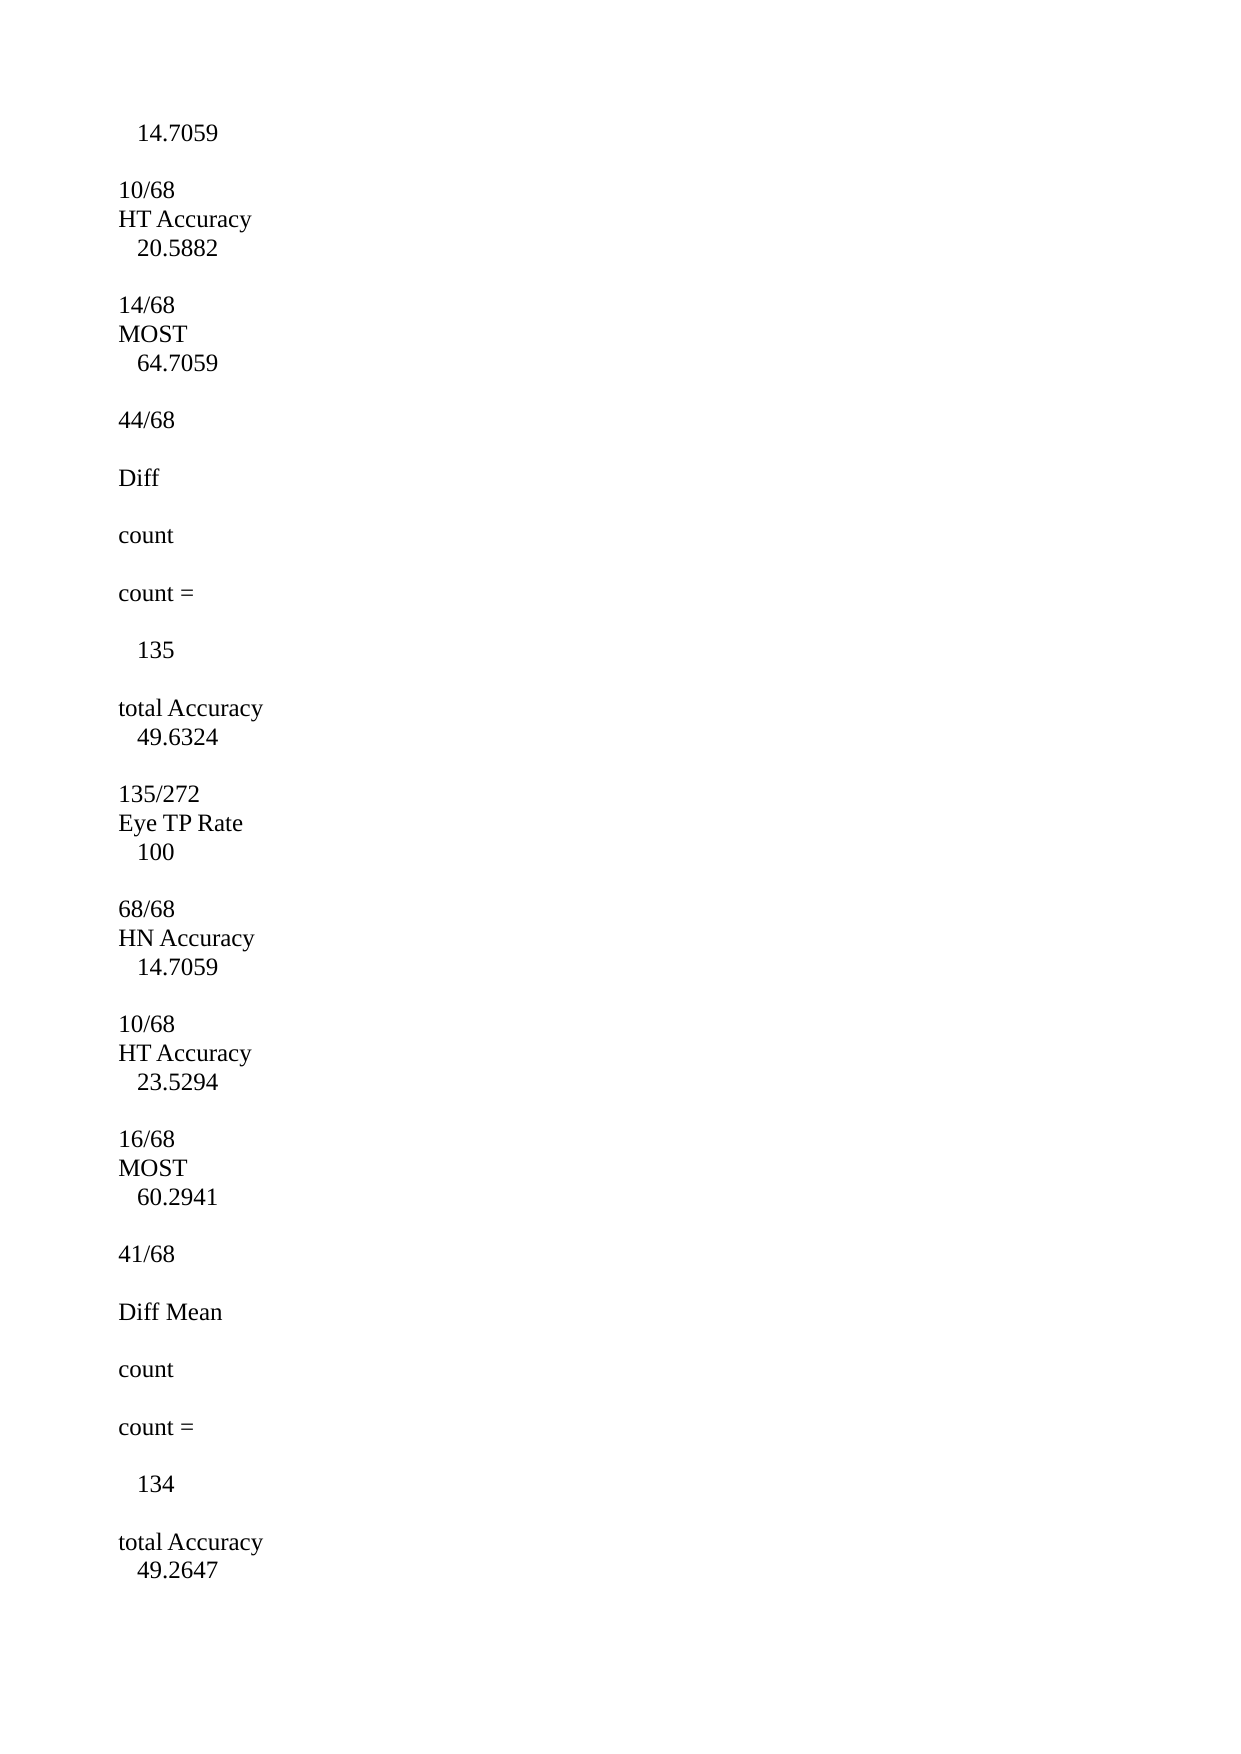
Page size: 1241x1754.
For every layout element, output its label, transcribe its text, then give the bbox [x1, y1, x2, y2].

text count = [118, 1412, 1122, 1441]
text 44/68 [118, 406, 1122, 434]
text 134 [118, 1469, 1122, 1498]
text MOST [118, 319, 1122, 348]
text 14.7059 [118, 952, 1122, 981]
text 14.7059 [118, 118, 1122, 147]
text HT Accuracy [118, 1038, 1122, 1067]
text 64.7059 [118, 348, 1122, 377]
text 23.5294 [118, 1067, 1122, 1096]
text 20.5882 [118, 233, 1122, 262]
text HT Accuracy [118, 204, 1122, 233]
text 10/68 [118, 1009, 1122, 1038]
text total Accuracy [118, 1527, 1122, 1556]
text Eye TP Rate [118, 808, 1122, 837]
text 135/272 [118, 779, 1122, 808]
text Diff Mean [118, 1297, 1122, 1326]
text 10/68 [118, 176, 1122, 204]
text HN Accuracy [118, 923, 1122, 952]
text 41/68 [118, 1239, 1122, 1268]
text total Accuracy [118, 693, 1122, 722]
text MOST [118, 1153, 1122, 1182]
text 49.6324 [118, 722, 1122, 751]
text count = [118, 578, 1122, 607]
text count [118, 521, 1122, 549]
text 49.2647 [118, 1556, 1122, 1584]
text Diff [118, 463, 1122, 492]
text 100 [118, 837, 1122, 866]
text 68/68 [118, 894, 1122, 923]
text 135 [118, 636, 1122, 664]
text 60.2941 [118, 1182, 1122, 1211]
text count [118, 1354, 1122, 1383]
text 14/68 [118, 291, 1122, 319]
text 16/68 [118, 1124, 1122, 1153]
